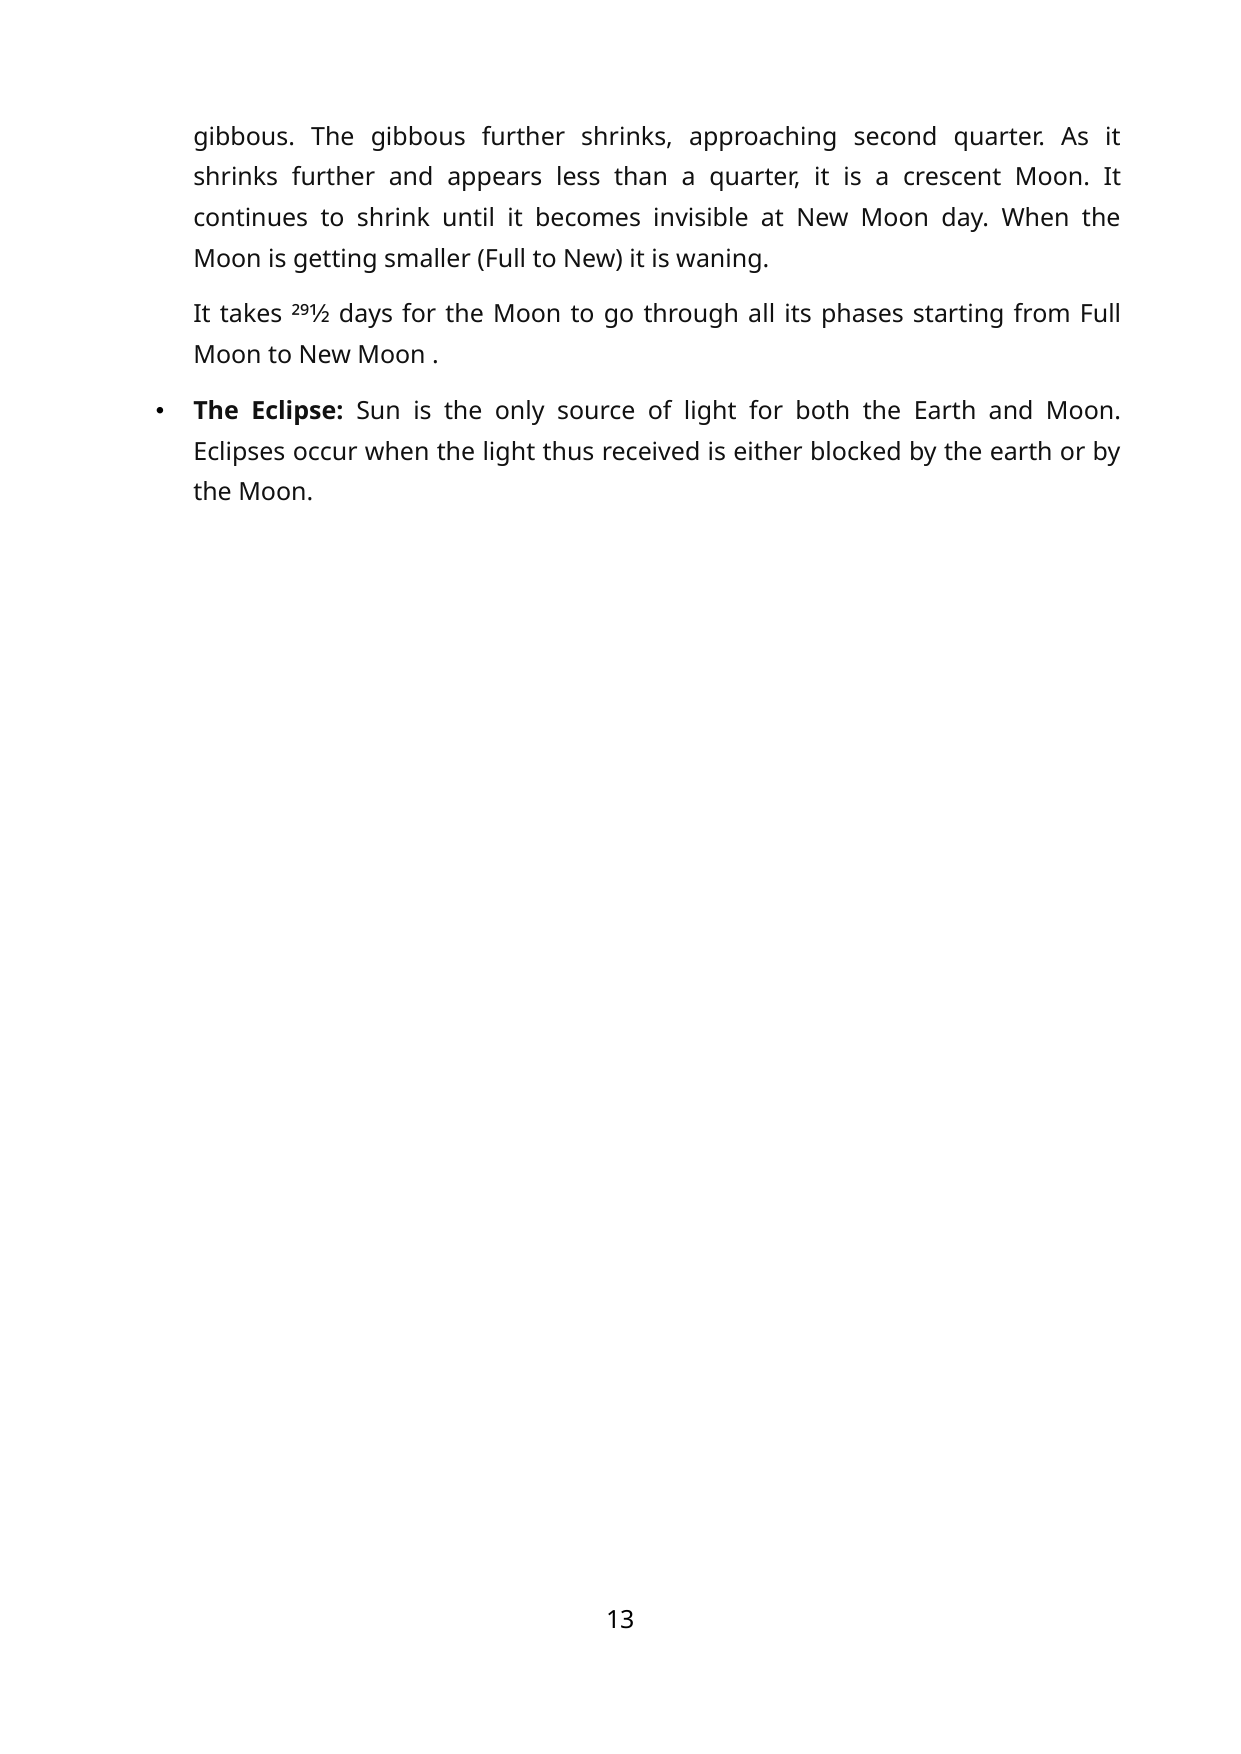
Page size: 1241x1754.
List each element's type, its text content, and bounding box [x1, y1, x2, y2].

list It takes 291⁄2 days for the Moon to go through all its phases starting from Full Moon to New Moon . [156, 296, 1122, 371]
list The Eclipse: Sun is the only source of light for both the Earth and Moon. Eclipses occur when the light thus received is either blocked by the earth or by the Moon. [156, 392, 1122, 508]
list gibbous. The gibbous further shrinks, approaching second quarter. As it shrinks further and appears less than a quarter, it is a crescent Moon. It continues to shrink until it becomes invisible at New Moon day. When the Moon is getting smaller (Full to New) it is waning. [156, 118, 1122, 275]
